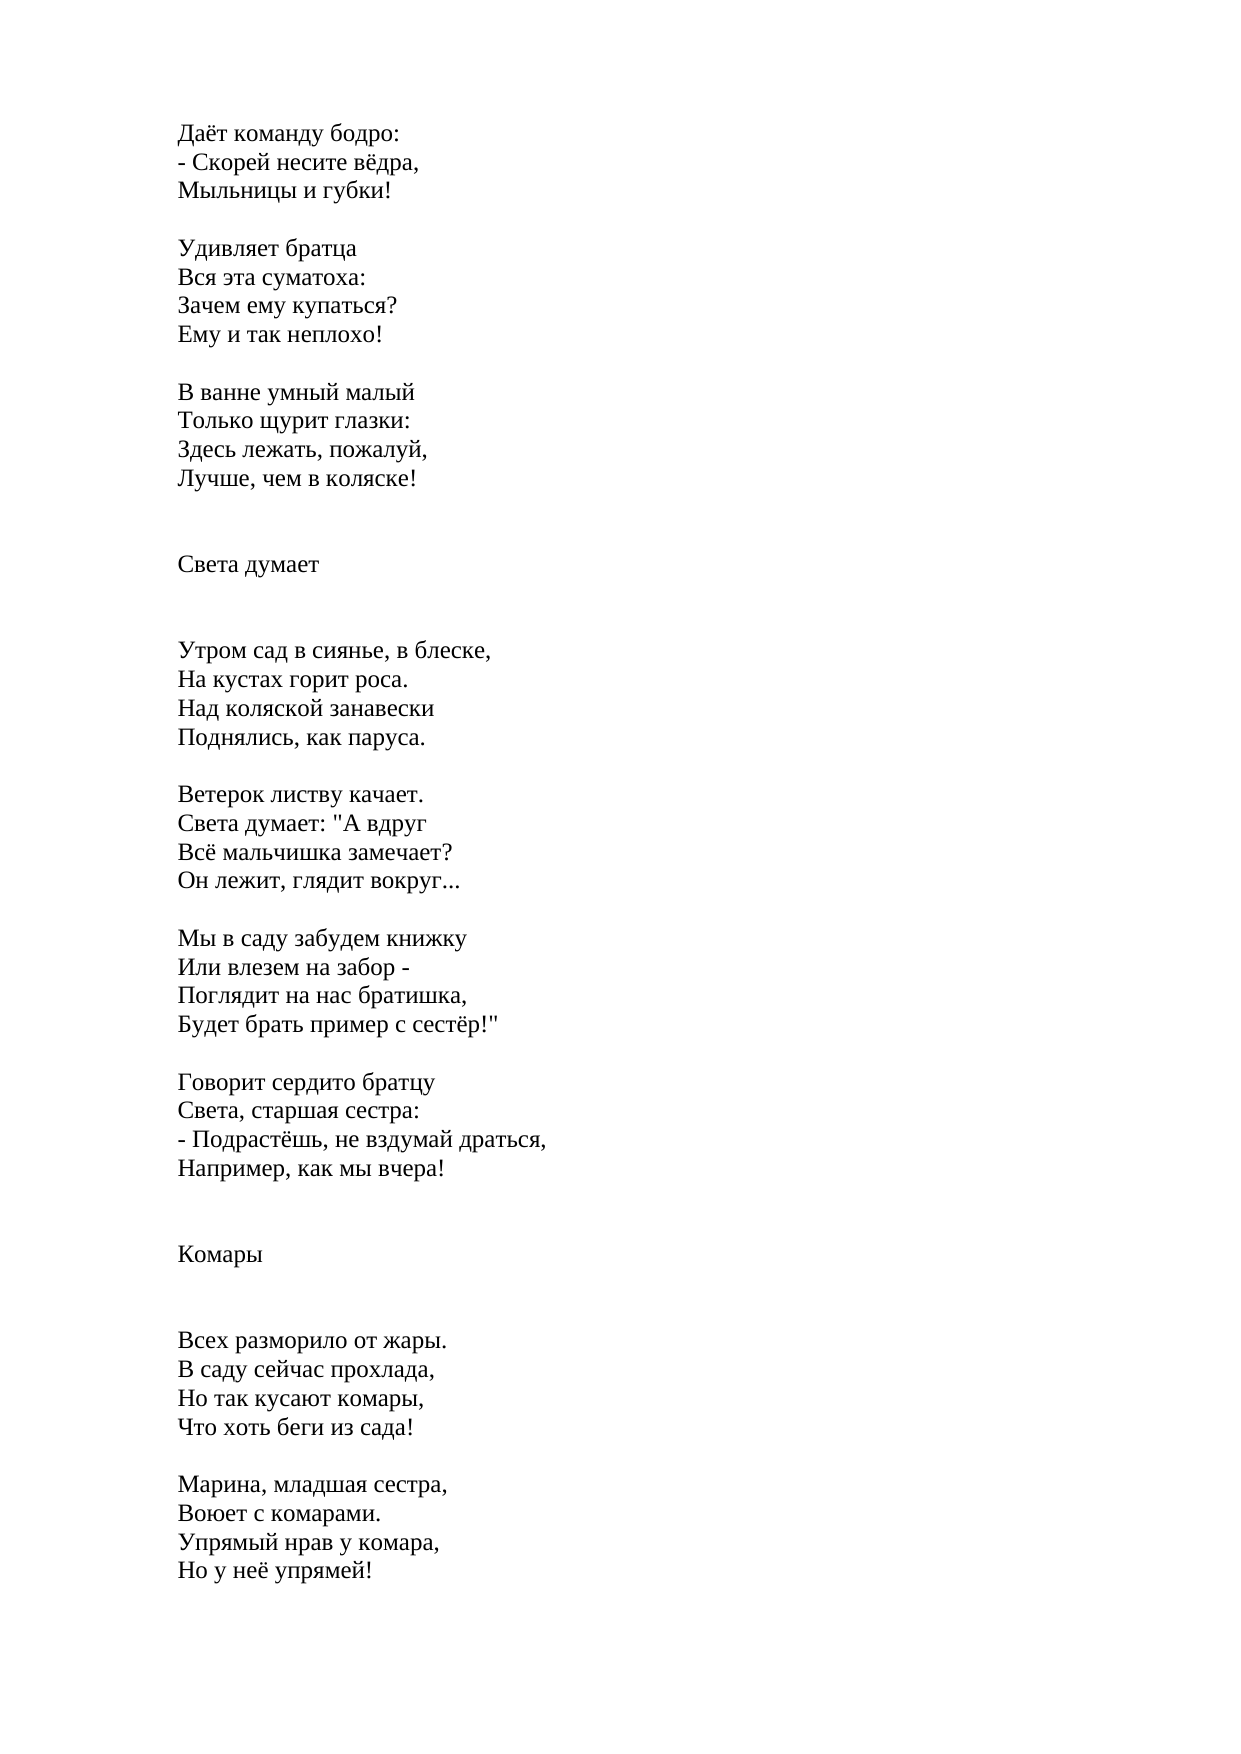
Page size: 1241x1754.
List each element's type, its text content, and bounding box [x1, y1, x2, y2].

text Даёт команду бодро: - Скорей несите вёдра, Мыльницы и губки! Удивляет братца Вся эта суматоха: Зачем ему купаться? Ему и так неплохо! В ванне умный малый Только щурит глазки: Здесь лежать, пожалуй, Лучше, чем в коляске! Света думает Утром сад в сиянье, в блеске, На кустах горит роса. Над коляской занавески Поднялись, как паруса. Ветерок листву качает. Света думает: "А вдруг Всё мальчишка замечает? Он лежит, глядит вокруг... Мы в саду забудем книжку Или влезем на забор - Поглядит на нас братишка, Будет брать пример с сестёр!" Говорит сердито братцу Света, старшая сестра: - Подрастёшь, не вздумай драться, Например, как мы вчера! Комары Всех разморило от жары. В саду сейчас прохлада, Но так кусают комары, Что хоть беги из сада! Марина, младшая сестра, Воюет с комарами. Упрямый нрав у комара, Но у неё упрямей! [177, 118, 1152, 1613]
